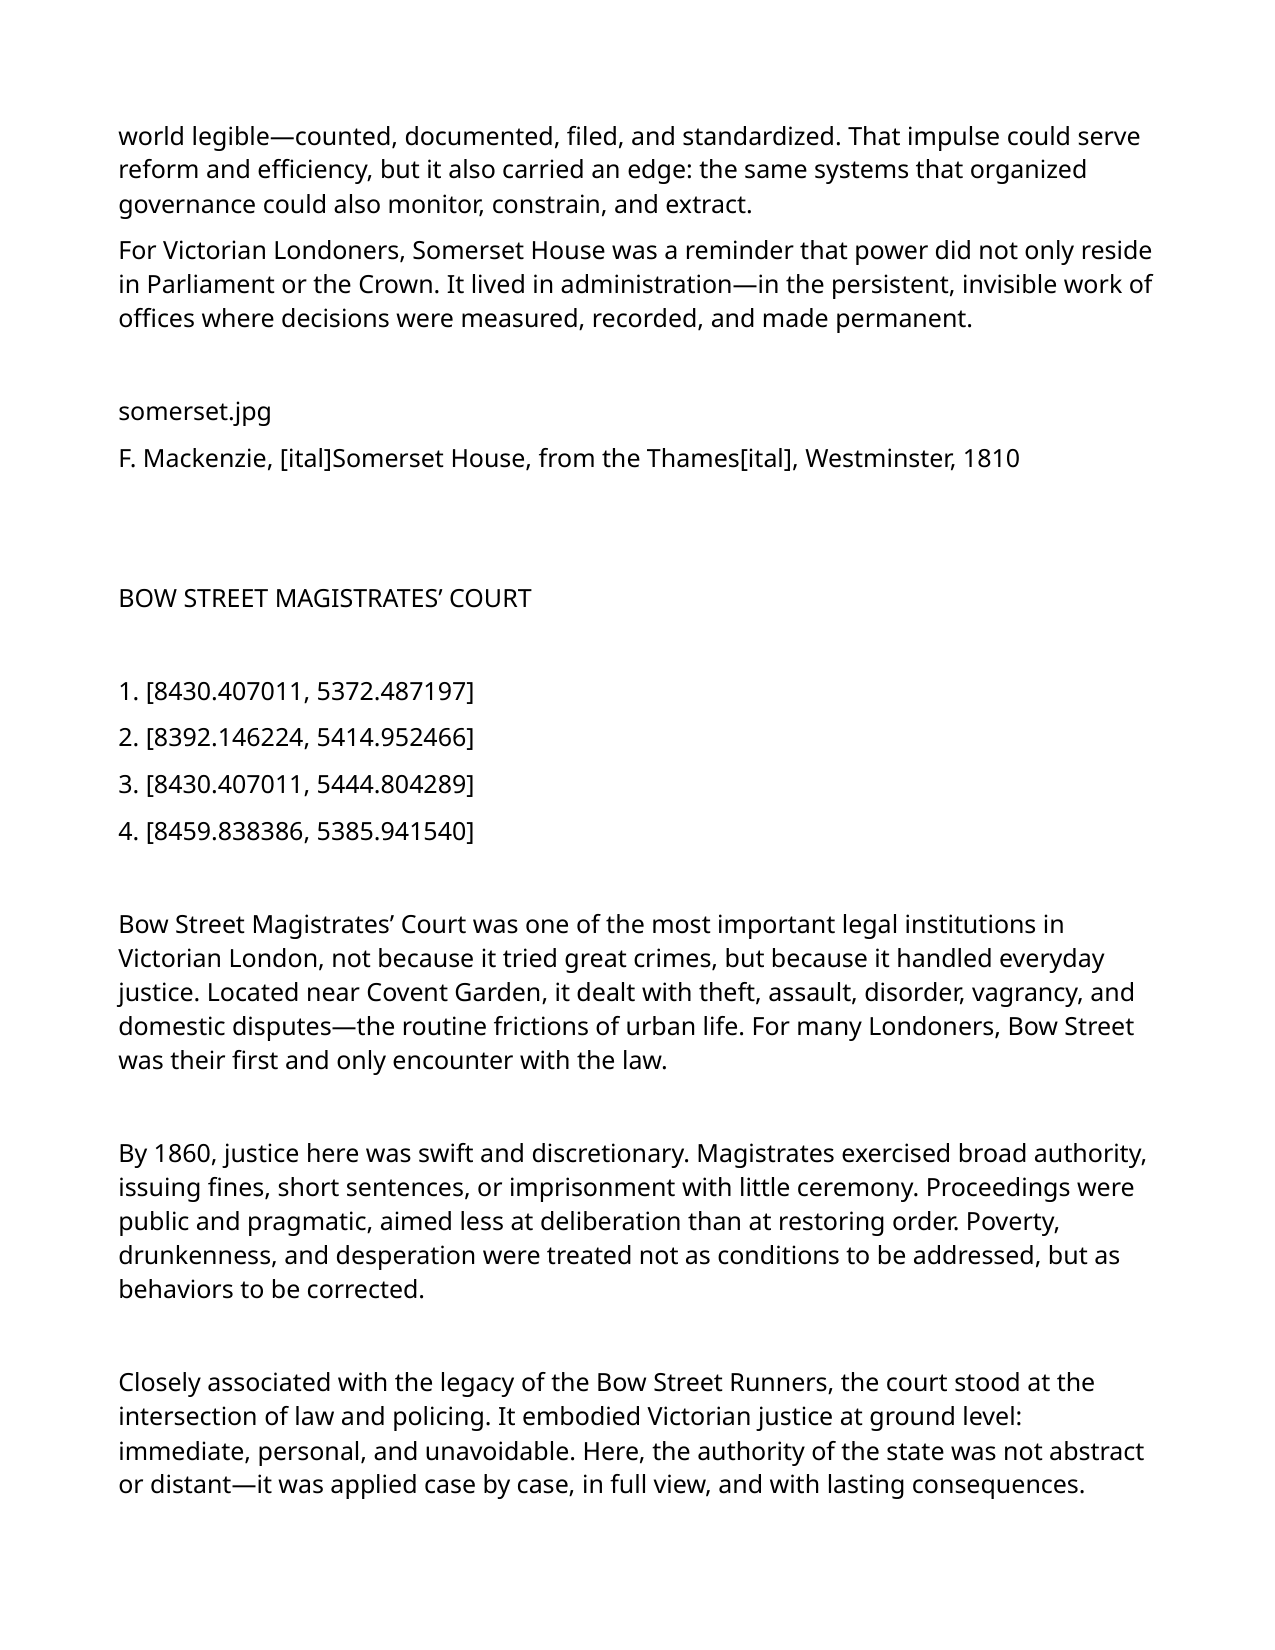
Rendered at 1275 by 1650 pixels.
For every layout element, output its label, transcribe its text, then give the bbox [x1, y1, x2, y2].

text 2. [8392.146224, 5414.952466] [118, 720, 1157, 754]
text 4. [8459.838386, 5385.941540] [118, 813, 1157, 847]
text somerset.jpg [118, 394, 1157, 428]
text 1. [8430.407011, 5372.487197] [118, 673, 1157, 707]
text 3. [8430.407011, 5444.804289] [118, 767, 1157, 801]
text Bow Street Magistrates’ Court was one of the most important legal institutions in Victorian London, not because it tried great crimes, but because it handled everyday justice. Located near Covent Garden, it dealt with theft, assault, disorder, vagrancy, and domestic disputes—the routine frictions of urban life. For many Londoners, Bow Street was their first and only encounter with the law. [118, 906, 1157, 1077]
text By 1860, justice here was swift and discretionary. Magistrates exercised broad authority, issuing fines, short sentences, or imprisonment with little ceremony. Proceedings were public and pragmatic, aimed less at deliberation than at restoring order. Poverty, drunkenness, and desperation were treated not as conditions to be addressed, but as behaviors to be corrected. [118, 1136, 1157, 1306]
text For Victorian Londoners, Somerset House was a reminder that power did not only reside in Parliament or the Crown. It lived in administration—in the persistent, invisible work of offices where decisions were measured, recorded, and made permanent. [118, 233, 1157, 335]
text world legible—counted, documented, filed, and standardized. That impulse could serve reform and efficiency, but it also carried an edge: the same systems that organized governance could also monitor, constrain, and extract. [118, 118, 1157, 220]
text F. Mackenzie, [ital]Somerset House, from the Thames[ital], Westminster, 1810 [118, 441, 1157, 475]
text BOW STREET MAGISTRATES’ COURT [118, 580, 1157, 614]
text Closely associated with the legacy of the Bow Street Runners, the court stood at the intersection of law and policing. It embodied Victorian justice at ground level: immediate, personal, and unavoidable. Here, the authority of the state was not abstract or distant—it was applied case by case, in full view, and with lasting consequences. [118, 1365, 1157, 1501]
